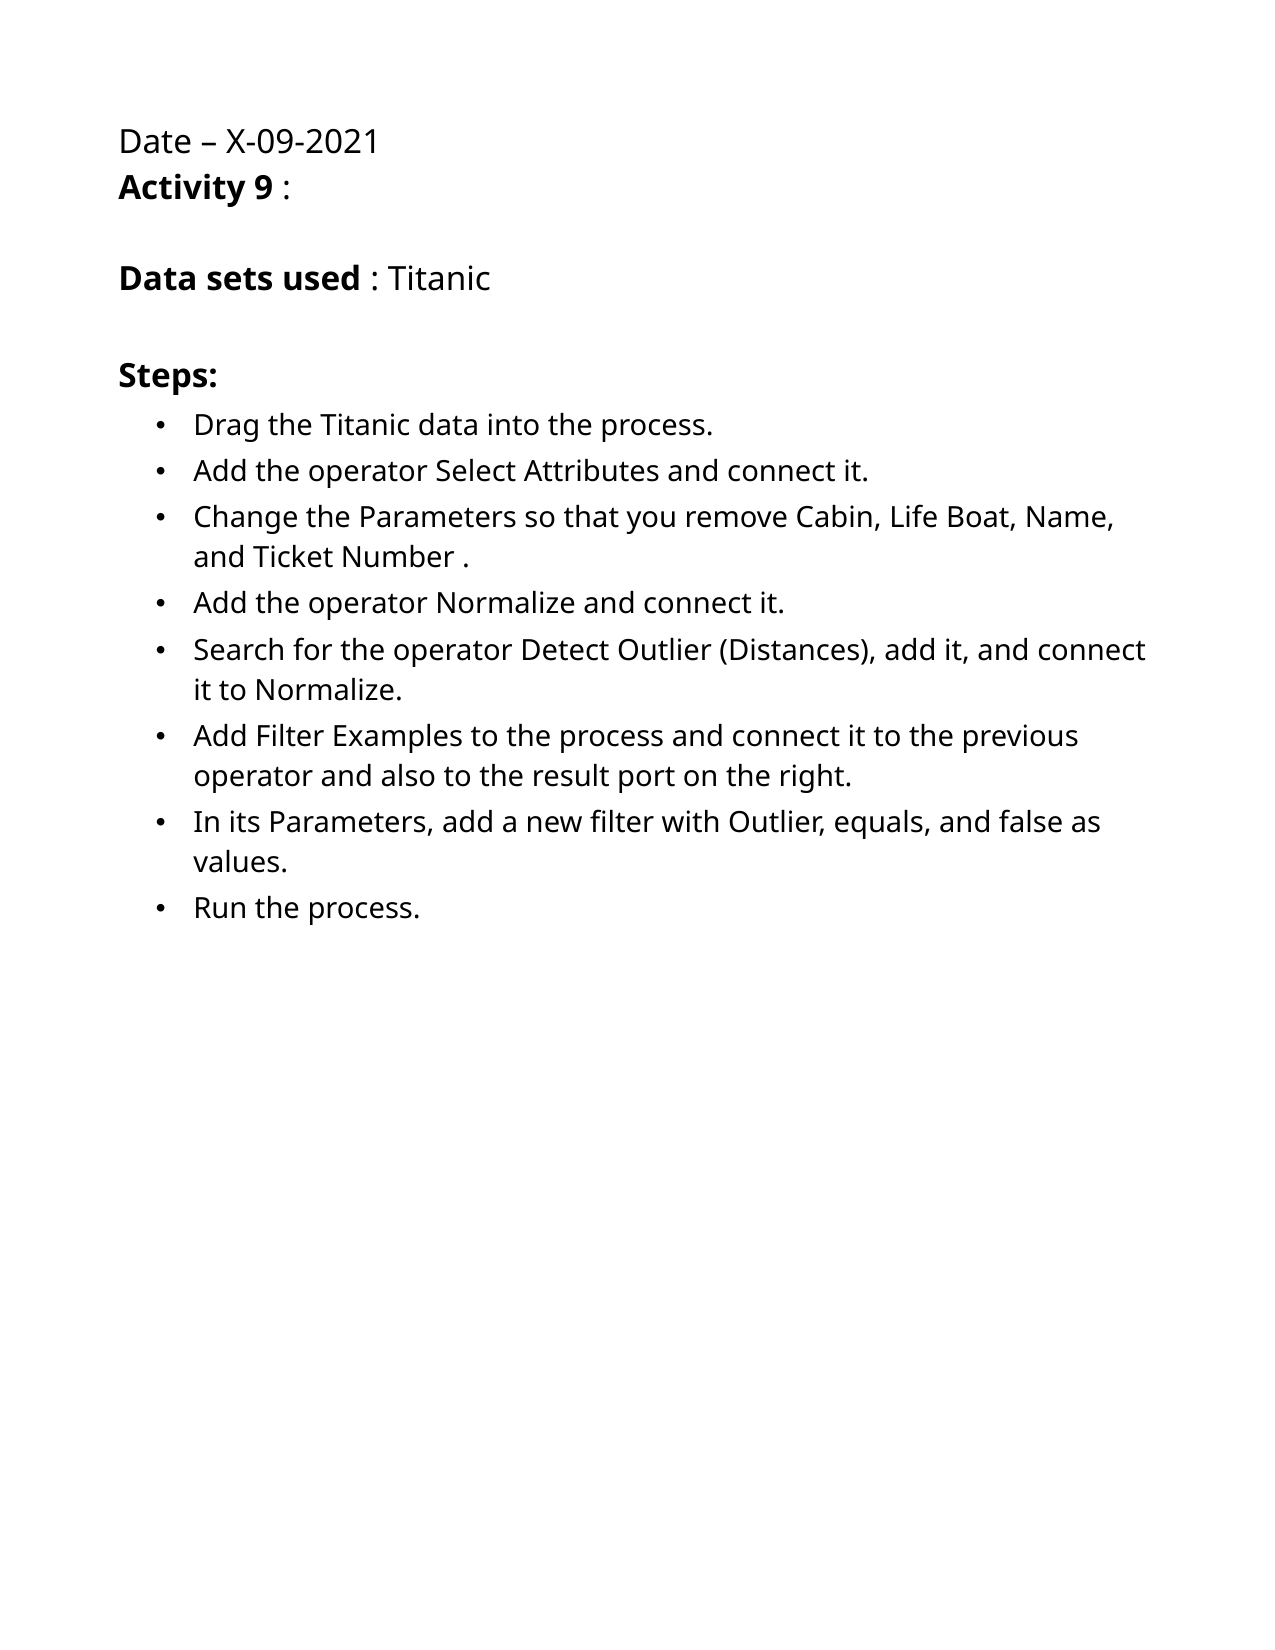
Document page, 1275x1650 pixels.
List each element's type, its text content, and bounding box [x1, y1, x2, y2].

text Activity 9 : [118, 163, 1157, 209]
list Change the Parameters so that you remove Cabin, Life Boat, Name, and Ticket Number . [156, 497, 1157, 576]
text Data sets used : Titanic [118, 254, 1157, 300]
list Drag the Titanic data into the process. [156, 404, 1157, 444]
list Search for the operator Detect Outlier (Distances), add it, and connect it to Normalize. [156, 629, 1157, 708]
list In its Parameters, add a new filter with Outlier, equals, and false as values. [156, 801, 1157, 881]
list Add Filter Examples to the process and connect it to the previous operator and also to the result port on the right. [156, 715, 1157, 794]
list Run the process. [156, 887, 1157, 927]
list Add the operator Normalize and connect it. [156, 583, 1157, 622]
text Steps: [118, 352, 1157, 397]
text Date – X-09-2021 [118, 118, 1157, 163]
list Add the operator Select Attributes and connect it. [156, 450, 1157, 490]
